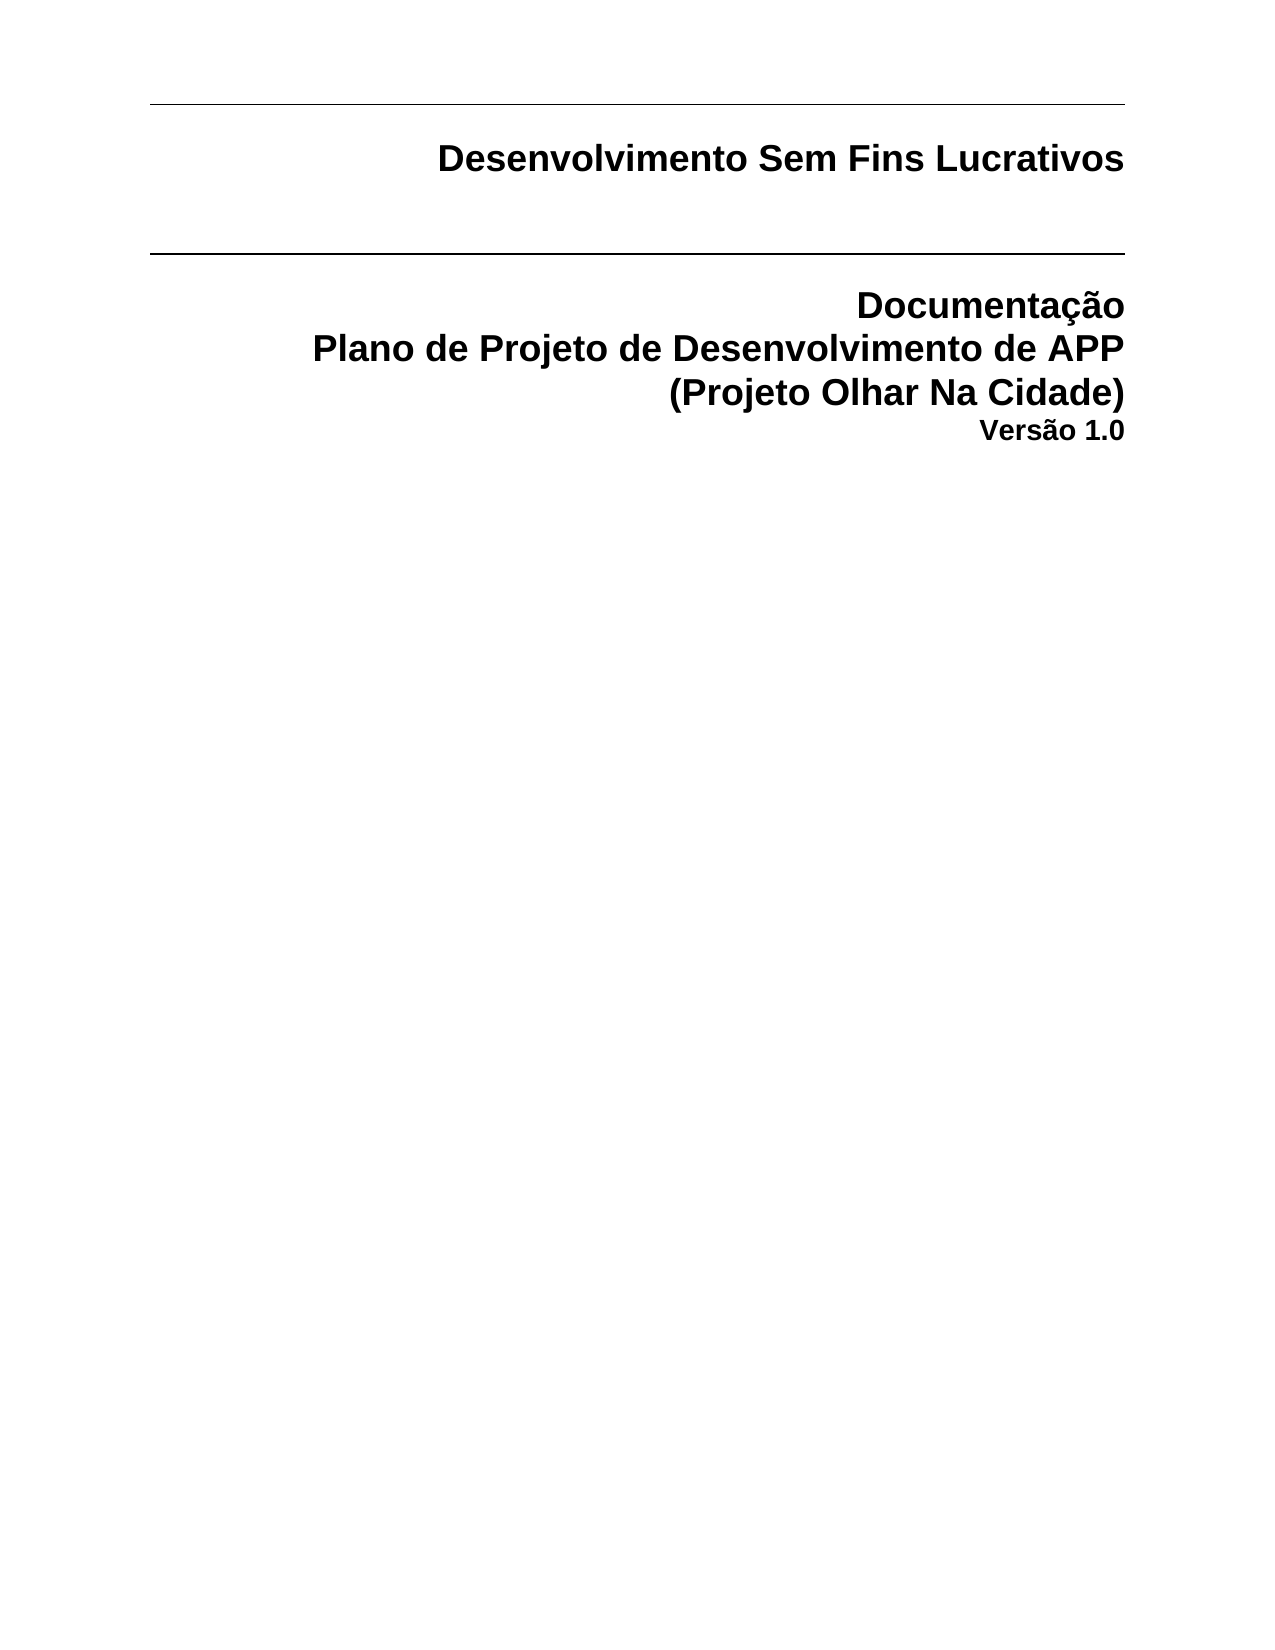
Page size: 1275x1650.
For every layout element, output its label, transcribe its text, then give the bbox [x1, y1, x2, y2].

subtitle Versão 1.0 [150, 413, 1125, 446]
subtitle Documentação [150, 283, 1125, 327]
subtitle Plano de Projeto de Desenvolvimento de APP (Projeto Olhar Na Cidade) [150, 327, 1125, 413]
